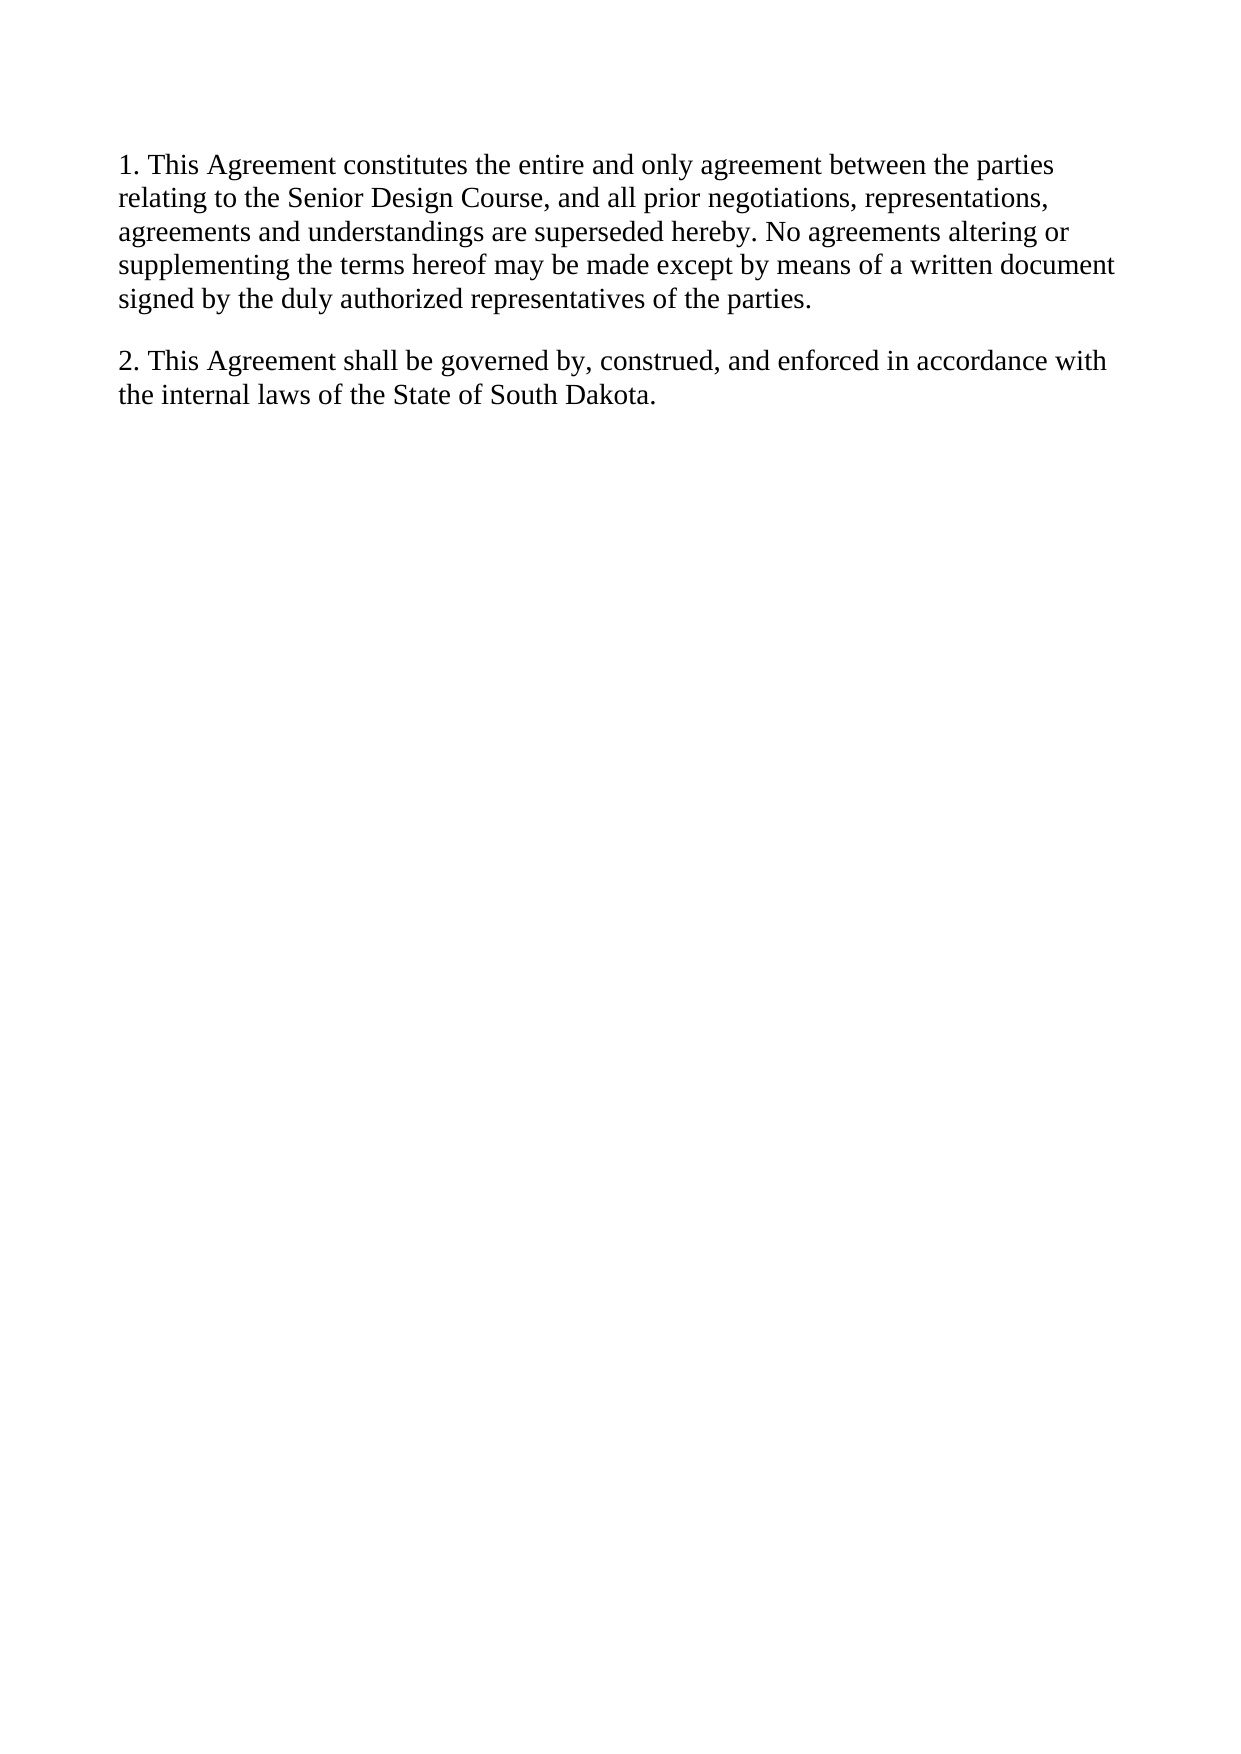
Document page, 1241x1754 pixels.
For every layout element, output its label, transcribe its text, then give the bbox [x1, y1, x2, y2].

text 1. This Agreement constitutes the entire and only agreement between the parties relating to the Senior Design Course, and all prior negotiations, representations, agreements and understandings are superseded hereby. No agreements altering or supplementing the terms hereof may be made except by means of a written document signed by the duly authorized representatives of the parties. 2. This Agreement shall be governed by, construed, and enforced in accordance with the internal laws of the State of South Dakota. [118, 118, 1122, 438]
